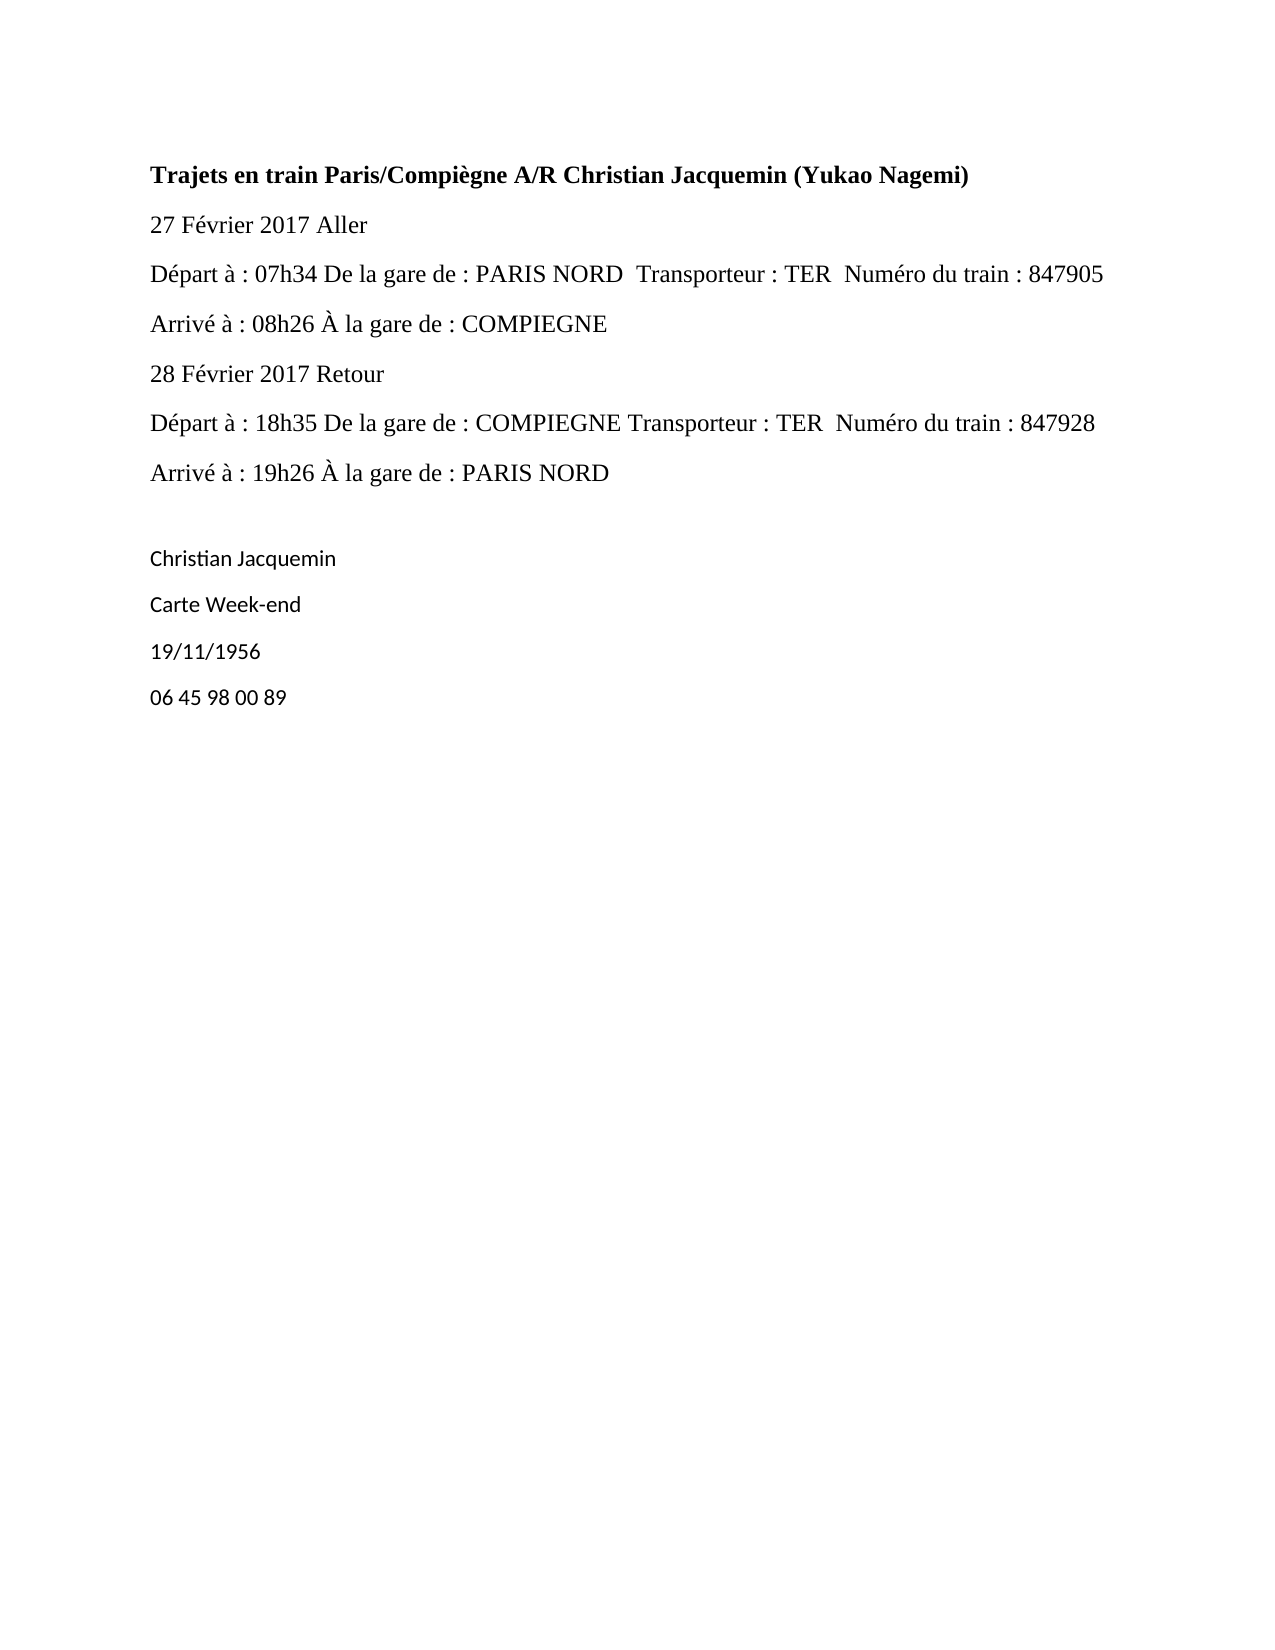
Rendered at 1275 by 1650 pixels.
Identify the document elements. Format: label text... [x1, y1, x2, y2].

text Arrivé à : 08h26 À la gare de : COMPIEGNE [150, 309, 1125, 338]
text Arrivé à : 19h26 À la gare de : PARIS NORD [150, 458, 1125, 487]
text Départ à : 07h34 De la gare de : PARIS NORD Transporteur : TER Numéro du train : 847905 [150, 259, 1125, 288]
text Départ à : 18h35 De la gare de : COMPIEGNE Transporteur : TER Numéro du train : 847928 [150, 408, 1125, 437]
text 27 Février 2017 Aller [150, 210, 1125, 239]
text 06 45 98 00 89 [150, 683, 1125, 711]
text 28 Février 2017 Retour [150, 359, 1125, 387]
text Carte Week-end [150, 590, 1125, 618]
text 19/11/1956 [150, 637, 1125, 665]
text Christian Jacquemin [150, 544, 1125, 572]
text Trajets en train Paris/Compiègne A/R Christian Jacquemin (Yukao Nagemi) [150, 160, 1125, 189]
